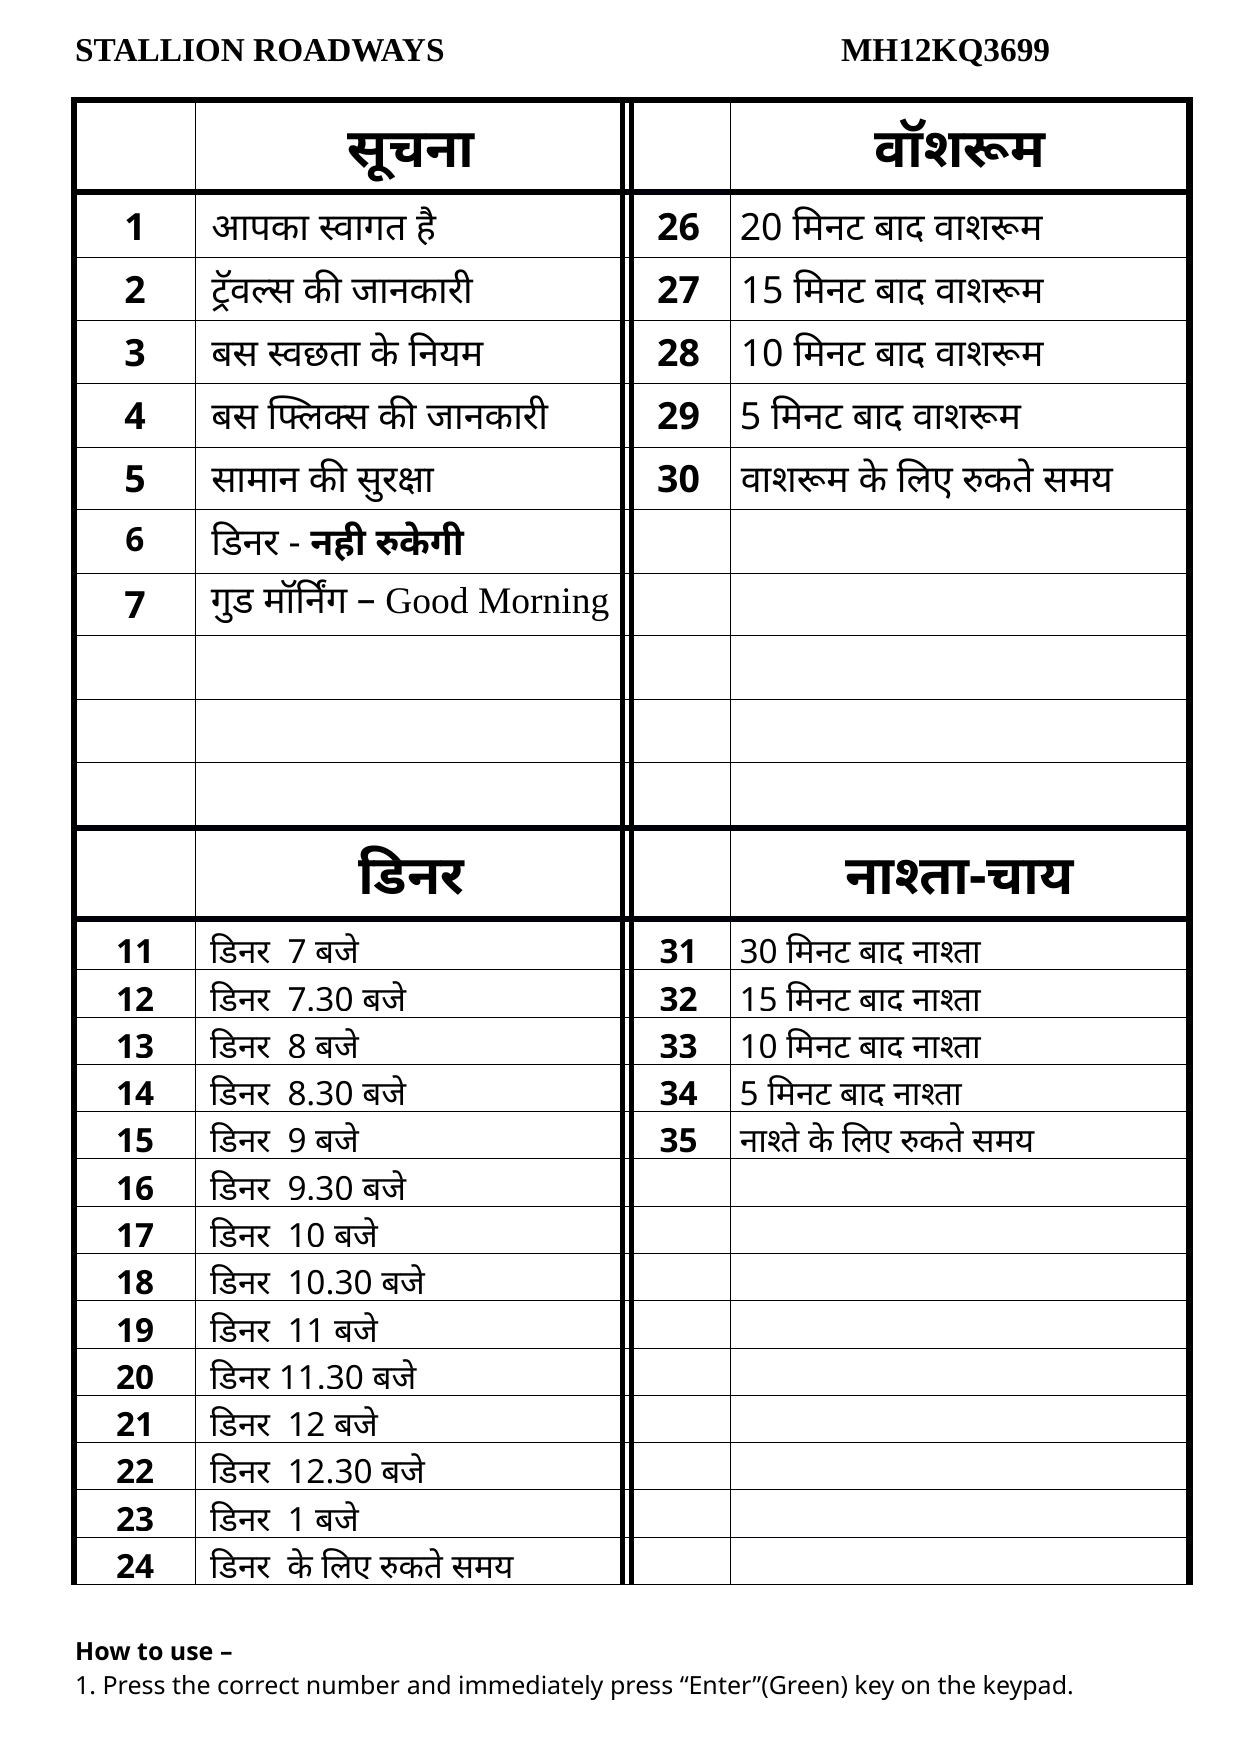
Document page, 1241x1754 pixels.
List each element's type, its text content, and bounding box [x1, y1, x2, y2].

table_cell 20 मिनट बाद वाशरूम [731, 195, 1186, 257]
table_cell [634, 1490, 730, 1537]
table_cell बस फ्लिक्स की जानकारी [196, 384, 620, 446]
table_cell 5 [77, 448, 195, 509]
table_cell डिनर [196, 831, 620, 916]
table_cell 18 [77, 1254, 195, 1300]
table_cell [634, 700, 730, 761]
table_cell [634, 1396, 730, 1442]
table_cell [634, 1349, 730, 1395]
table_cell 15 मिनट बाद नाश्ता [731, 970, 1186, 1016]
table_cell 5 मिनट बाद नाश्ता [731, 1065, 1186, 1111]
table_cell 24 [77, 1538, 195, 1584]
table_cell [196, 700, 620, 761]
table_cell 23 [77, 1490, 195, 1537]
table_cell [634, 1159, 730, 1206]
table_cell नाश्ता-चाय [731, 831, 1186, 916]
table_cell 10 मिनट बाद वाशरूम [731, 321, 1186, 383]
table_cell गुड मॉर्निंग – Good Morning [196, 574, 620, 635]
table_cell [634, 1301, 730, 1347]
text 1. Press the correct number and immediately press “Enter”(Green) key on the keypad. [75, 1667, 1165, 1702]
table_cell डिनर 12.30 बजे [196, 1443, 620, 1489]
table_cell डिनर के लिए रुकते समय [196, 1538, 620, 1584]
table_cell ट्रॅवल्स की जानकारी [196, 258, 620, 320]
table_cell 5 मिनट बाद वाशरूम [731, 384, 1186, 446]
table_cell 32 [634, 970, 730, 1016]
table_cell डिनर 11.30 बजे [196, 1349, 620, 1395]
table_cell 15 मिनट बाद वाशरूम [731, 258, 1186, 320]
table_cell बस स्वछता के नियम [196, 321, 620, 383]
table_cell [634, 636, 730, 698]
table_header [634, 103, 730, 188]
table_cell 22 [77, 1443, 195, 1489]
table_cell डिनर - नही रुकेगी [196, 510, 620, 572]
table_cell आपका स्वागत है [196, 195, 620, 257]
table_cell डिनर 7 बजे [196, 922, 620, 969]
table_cell 2 [77, 258, 195, 320]
table_cell 28 [634, 321, 730, 383]
table_cell [634, 1443, 730, 1489]
table_cell 19 [77, 1301, 195, 1347]
table_cell [77, 636, 195, 698]
table_cell [634, 574, 730, 635]
table_cell [634, 1207, 730, 1253]
table_cell [634, 510, 730, 572]
table_cell डिनर 11 बजे [196, 1301, 620, 1347]
table_header सूचना [196, 103, 620, 188]
table_cell 30 मिनट बाद नाश्ता [731, 922, 1186, 969]
table_cell [634, 1538, 730, 1584]
table_cell 17 [77, 1207, 195, 1253]
table_cell [634, 763, 730, 824]
table_header वॉशरूम [731, 103, 1186, 188]
table_cell [77, 763, 195, 824]
table_cell 27 [634, 258, 730, 320]
table_cell 30 [634, 448, 730, 509]
table_cell 3 [77, 321, 195, 383]
table_cell 35 [634, 1112, 730, 1158]
table_cell [731, 1396, 1186, 1442]
table_cell [731, 1207, 1186, 1253]
table_cell [196, 763, 620, 824]
table_cell 4 [77, 384, 195, 446]
table_cell [731, 574, 1186, 635]
table_cell 31 [634, 922, 730, 969]
text How to use – [75, 1633, 1165, 1667]
table_cell 15 [77, 1112, 195, 1158]
table_cell 21 [77, 1396, 195, 1442]
table_cell डिनर 10.30 बजे [196, 1254, 620, 1300]
table_cell [77, 831, 195, 916]
table_cell 14 [77, 1065, 195, 1111]
table_cell 16 [77, 1159, 195, 1206]
table_cell 29 [634, 384, 730, 446]
table_cell नाश्ते के लिए रुकते समय [731, 1112, 1186, 1158]
table_cell [731, 1538, 1186, 1584]
table_cell डिनर 12 बजे [196, 1396, 620, 1442]
table_cell 11 [77, 922, 195, 969]
table_cell डिनर 8.30 बजे [196, 1065, 620, 1111]
table_cell [731, 763, 1186, 824]
table_cell 13 [77, 1018, 195, 1064]
table_cell 7 [77, 574, 195, 635]
table_cell डिनर 9 बजे [196, 1112, 620, 1158]
table_cell डिनर 8 बजे [196, 1018, 620, 1064]
table_cell डिनर 9.30 बजे [196, 1159, 620, 1206]
table_cell 33 [634, 1018, 730, 1064]
table_cell 1 [77, 195, 195, 257]
table_cell [731, 510, 1186, 572]
table_cell [731, 1349, 1186, 1395]
table_cell [634, 831, 730, 916]
table_cell डिनर 10 बजे [196, 1207, 620, 1253]
table_cell [731, 636, 1186, 698]
table_cell 34 [634, 1065, 730, 1111]
table_cell [731, 1443, 1186, 1489]
table_cell [196, 636, 620, 698]
table_cell [731, 1490, 1186, 1537]
table_cell सामान की सुरक्षा [196, 448, 620, 509]
table_cell [731, 700, 1186, 761]
table_cell डिनर 7.30 बजे [196, 970, 620, 1016]
table_cell [731, 1301, 1186, 1347]
table_cell [77, 700, 195, 761]
table_header [77, 103, 195, 188]
table_cell [731, 1254, 1186, 1300]
table_cell वाशरूम के लिए रुकते समय [731, 448, 1186, 509]
table_cell [634, 1254, 730, 1300]
table_cell डिनर 1 बजे [196, 1490, 620, 1537]
table_cell 10 मिनट बाद नाश्ता [731, 1018, 1186, 1064]
table_cell 6 [77, 510, 195, 572]
table_cell 26 [634, 195, 730, 257]
table_cell 12 [77, 970, 195, 1016]
table_cell 20 [77, 1349, 195, 1395]
table_cell [731, 1159, 1186, 1206]
